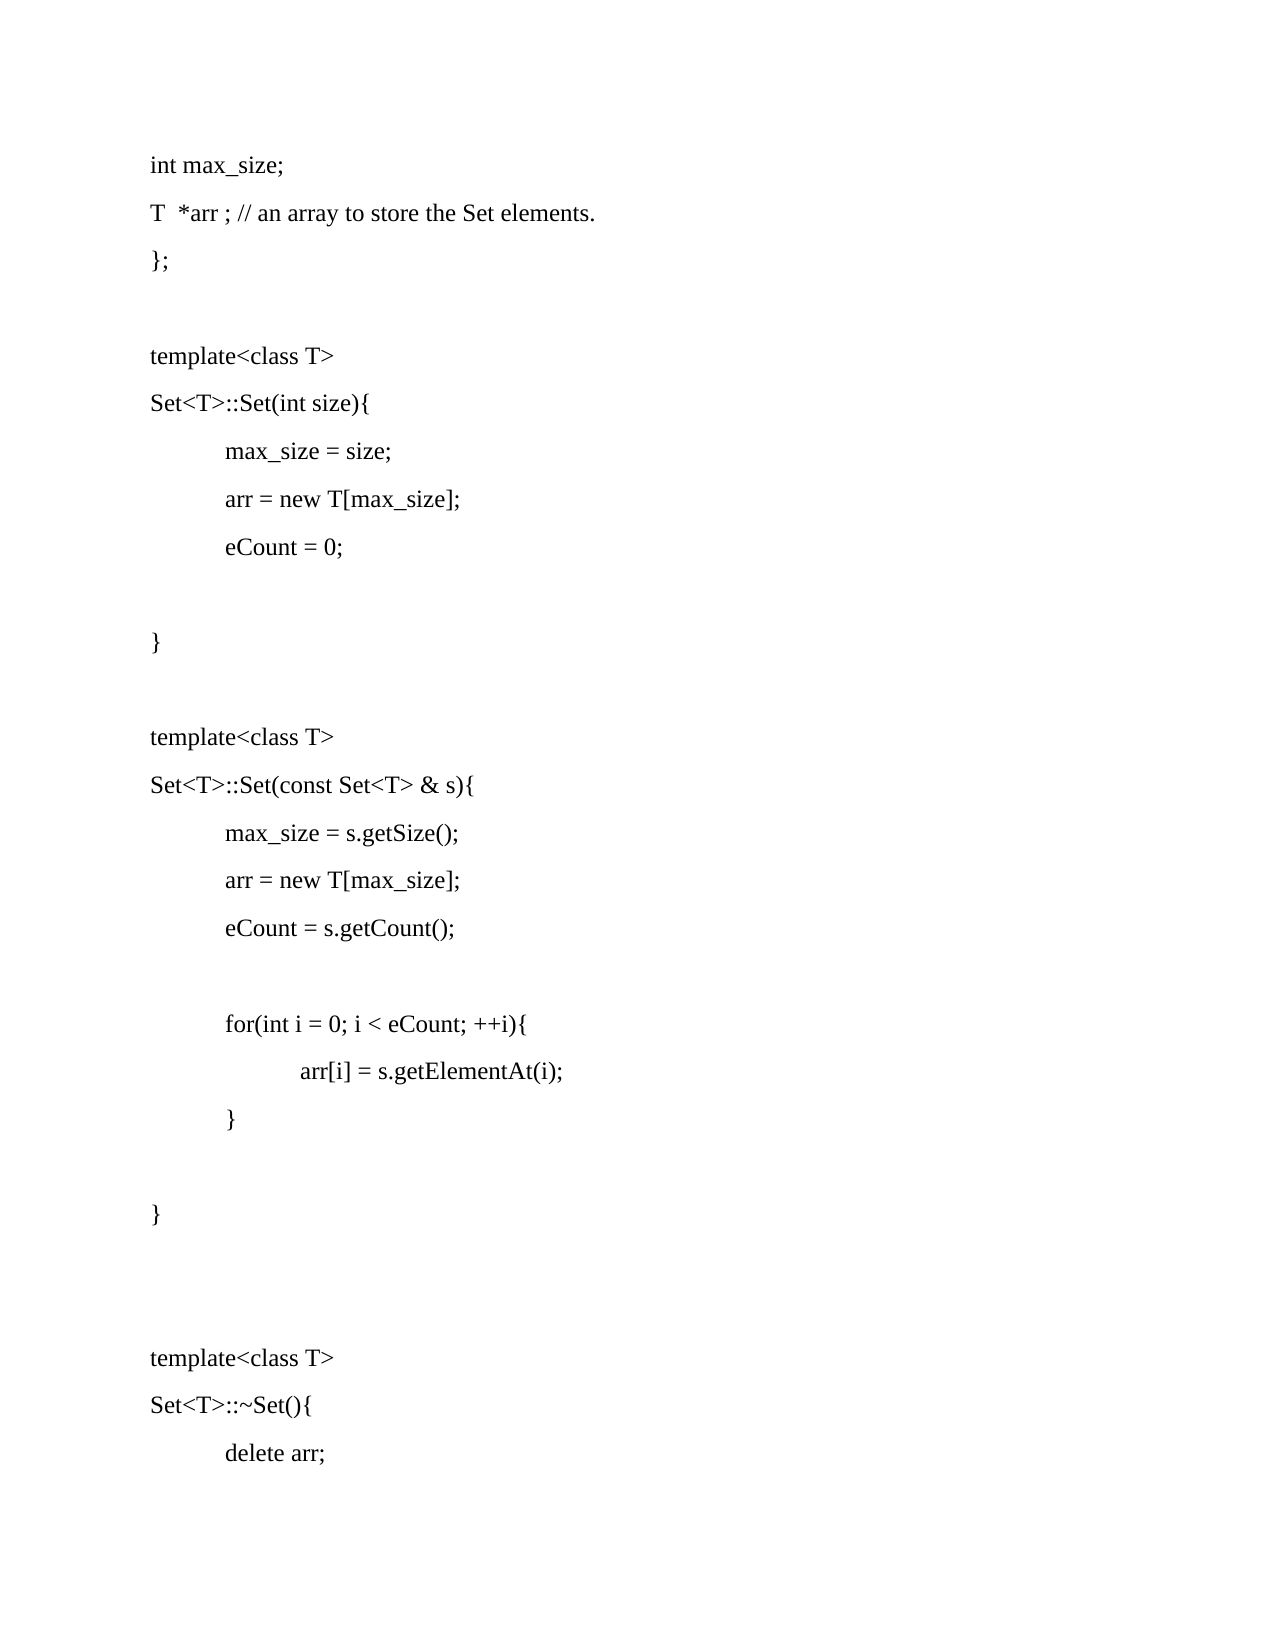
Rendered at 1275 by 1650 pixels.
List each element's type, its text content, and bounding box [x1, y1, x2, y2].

text eCount = s.getCount(); [150, 913, 1125, 942]
text T *arr ; // an array to store the Set elements. [150, 198, 1125, 226]
text } [150, 1199, 1125, 1228]
text for(int i = 0; i < eCount; ++i){ [150, 1009, 1125, 1037]
text Set<T>::Set(int size){ [150, 388, 1125, 417]
text max_size = s.getSize(); [150, 818, 1125, 847]
text arr = new T[max_size]; [150, 866, 1125, 894]
text delete arr; [150, 1438, 1125, 1467]
text template<class T> [150, 722, 1125, 751]
text max_size = size; [150, 436, 1125, 465]
text arr[i] = s.getElementAt(i); [150, 1056, 1125, 1085]
text } [150, 627, 1125, 656]
text template<class T> [150, 1343, 1125, 1371]
text template<class T> [150, 341, 1125, 369]
text Set<T>::~Set(){ [150, 1390, 1125, 1419]
text }; [150, 245, 1125, 274]
text eCount = 0; [150, 532, 1125, 560]
text int max_size; [150, 150, 1125, 179]
text } [150, 1104, 1125, 1133]
text Set<T>::Set(const Set<T> & s){ [150, 770, 1125, 799]
text arr = new T[max_size]; [150, 484, 1125, 513]
